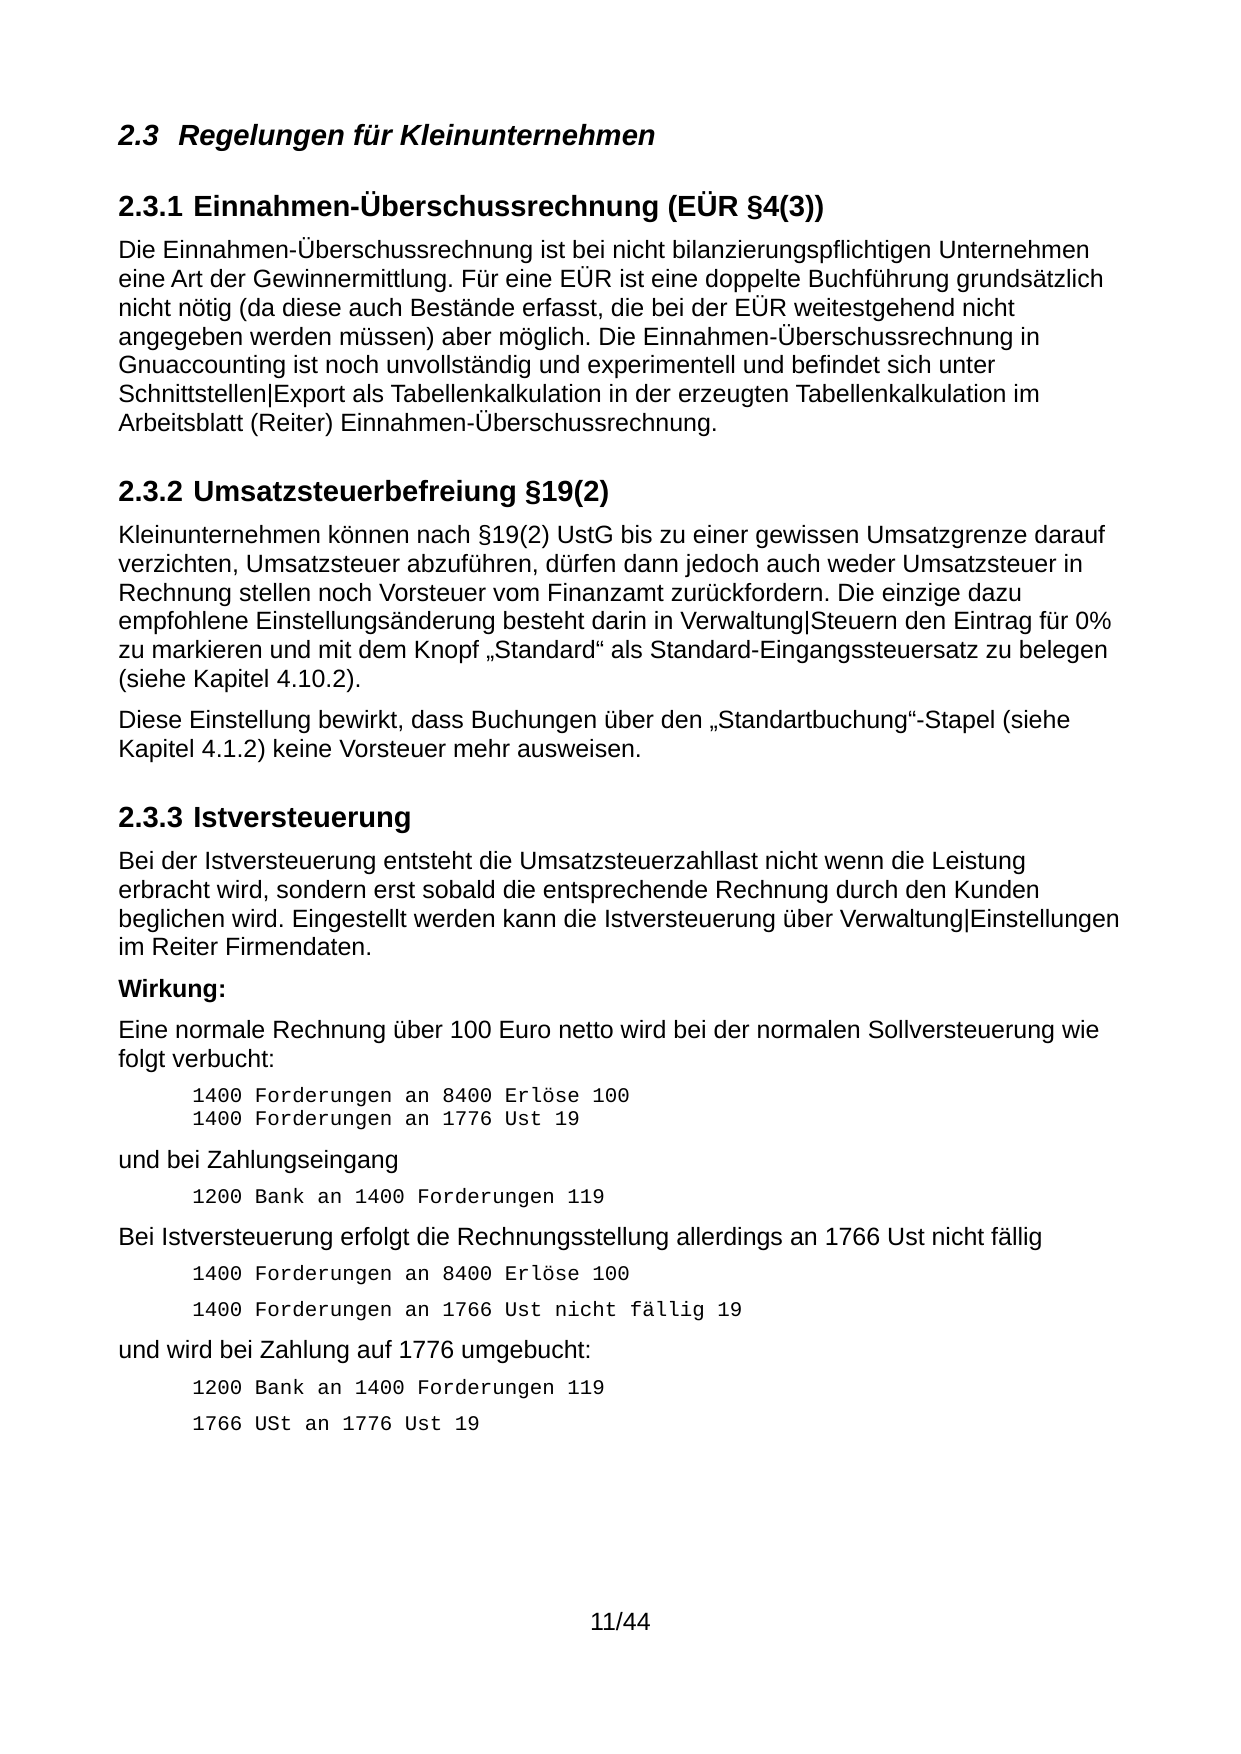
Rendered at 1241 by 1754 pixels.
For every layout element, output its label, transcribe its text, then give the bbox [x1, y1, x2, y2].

text Die Einnahmen-Überschussrechnung ist bei nicht bilanzierungspflichtigen Unternehmen eine Art der Gewinnermittlung. Für eine EÜR ist eine doppelte Buchführung grundsätzlich nicht nötig (da diese auch Bestände erfasst, die bei der EÜR weitestgehend nicht angegeben werden müssen) aber möglich. Die Einnahmen-Überschussrechnung in Gnuaccounting ist noch unvollständig und experimentell und befindet sich unter Schnittstellen|Export als Tabellenkalkulation in der erzeugten Tabellenkalkulation im Arbeitsblatt (Reiter) Einnahmen-Überschussrechnung. [118, 235, 1122, 436]
text Kleinunternehmen können nach §19(2) UstG bis zu einer gewissen Umsatzgrenze darauf verzichten, Umsatzsteuer abzuführen, dürfen dann jedoch auch weder Umsatzsteuer in Rechnung stellen noch Vorsteuer vom Finanzamt zurückfordern. Die einzige dazu empfohlene Einstellungsänderung besteht darin in Verwaltung|Steuern den Eintrag für 0% zu markieren und mit dem Knopf „Standard“ als Standard-Eingangssteuersatz zu belegen (siehe Kapitel 4.10.2). [118, 520, 1122, 692]
text und wird bei Zahlung auf 1776 umgebucht: [118, 1336, 1122, 1364]
text 1400 Forderungen an 8400 Erlöse 100 [118, 1085, 1122, 1108]
text Eine normale Rechnung über 100 Euro netto wird bei der normalen Sollversteuerung wie folgt verbucht: [118, 1015, 1122, 1072]
text Bei der Istversteuerung entsteht die Umsatzsteuerzahllast nicht wenn die Leistung erbracht wird, sondern erst sobald die entsprechende Rechnung durch den Kunden beglichen wird. Eingestellt werden kann die Istversteuerung über Verwaltung|Einstellungen im Reiter Firmendaten. [118, 846, 1122, 961]
text Bei Istversteuerung erfolgt die Rechnungsstellung allerdings an 1766 Ust nicht fällig [118, 1222, 1122, 1251]
subtitle Regelungen für Kleinunternehmen [118, 118, 1122, 152]
text 1400 Forderungen an 1776 Ust 19 [118, 1108, 1122, 1132]
subtitle Einnahmen-Überschussrechnung (EÜR §4(3)) [118, 189, 1122, 223]
text Diese Einstellung bewirkt, dass Buchungen über den „Standartbuchung“-Stapel (siehe Kapitel 4.1.2) keine Vorsteuer mehr ausweisen. [118, 705, 1122, 762]
subtitle Umsatzsteuerbefreiung §19(2) [118, 474, 1122, 507]
text und bei Zahlungseingang [118, 1144, 1122, 1173]
text 1200 Bank an 1400 Forderungen 119 [118, 1377, 1122, 1400]
text 1400 Forderungen an 8400 Erlöse 100 [118, 1263, 1122, 1287]
subtitle Istversteuerung [118, 800, 1122, 833]
text 1766 USt an 1776 Ust 19 [118, 1413, 1122, 1437]
text Wirkung: [118, 973, 1122, 1002]
text 1200 Bank an 1400 Forderungen 119 [118, 1186, 1122, 1209]
text 1400 Forderungen an 1766 Ust nicht fällig 19 [118, 1299, 1122, 1323]
